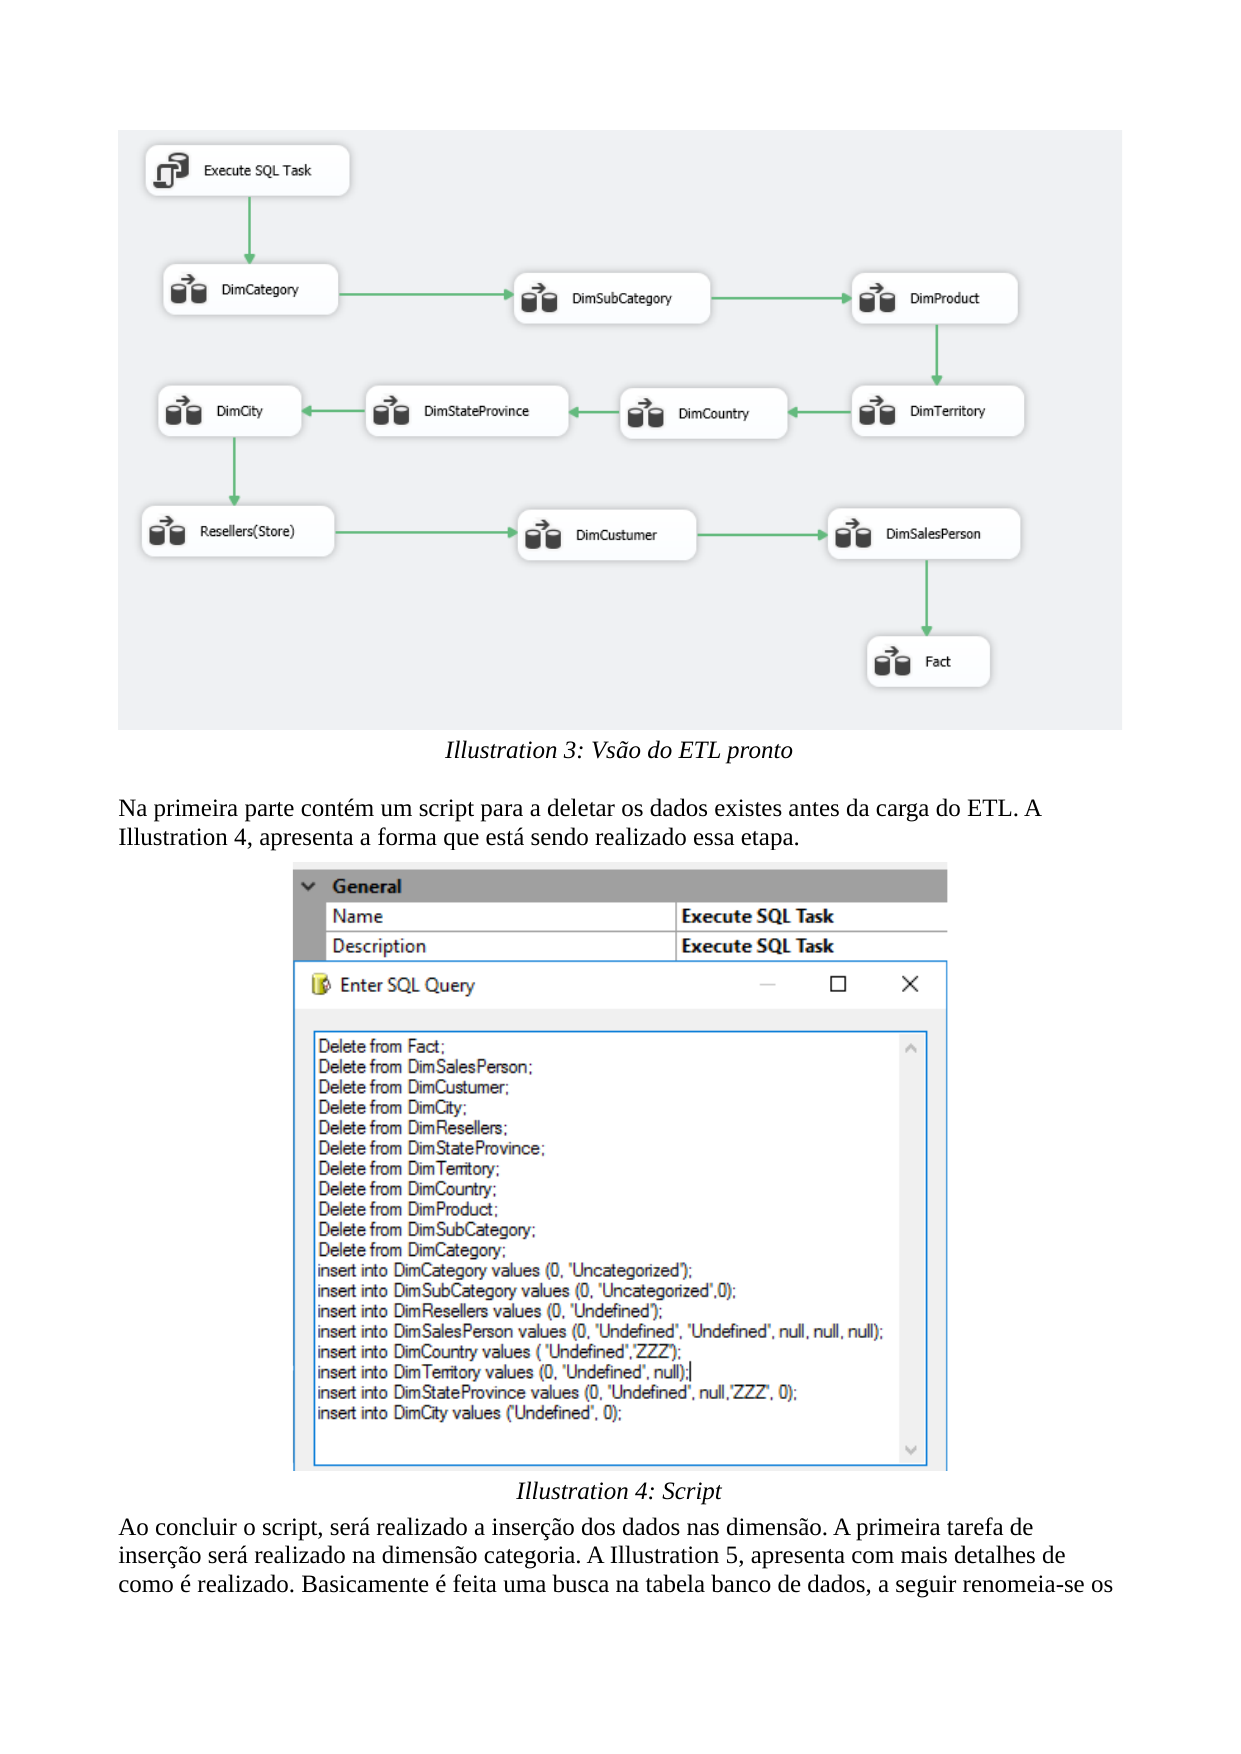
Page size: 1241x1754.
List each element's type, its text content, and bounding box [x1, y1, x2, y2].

text Ao concluir o script, será realizado a inserção dos dados nas dimensão. A primeira tarefa de inserção será realizado na dimensão categoria. A Illustration 5, apresenta com mais detalhes de como é realizado. Basicamente é feita uma busca na tabela banco de dados, a seguir renomeia-se os [118, 1512, 1122, 1598]
picture [118, 130, 1123, 730]
text Illustration 3: Vsão do ETL pronto [118, 730, 1122, 764]
text Na primeira parte contém um script para a deletar os dados existes antes da carga do ETL. A Illustration 4, apresenta a forma que está sendo realizado essa etapa. [118, 793, 1122, 850]
text Illustration 4: Script [293, 1471, 947, 1505]
picture [292, 862, 948, 1471]
